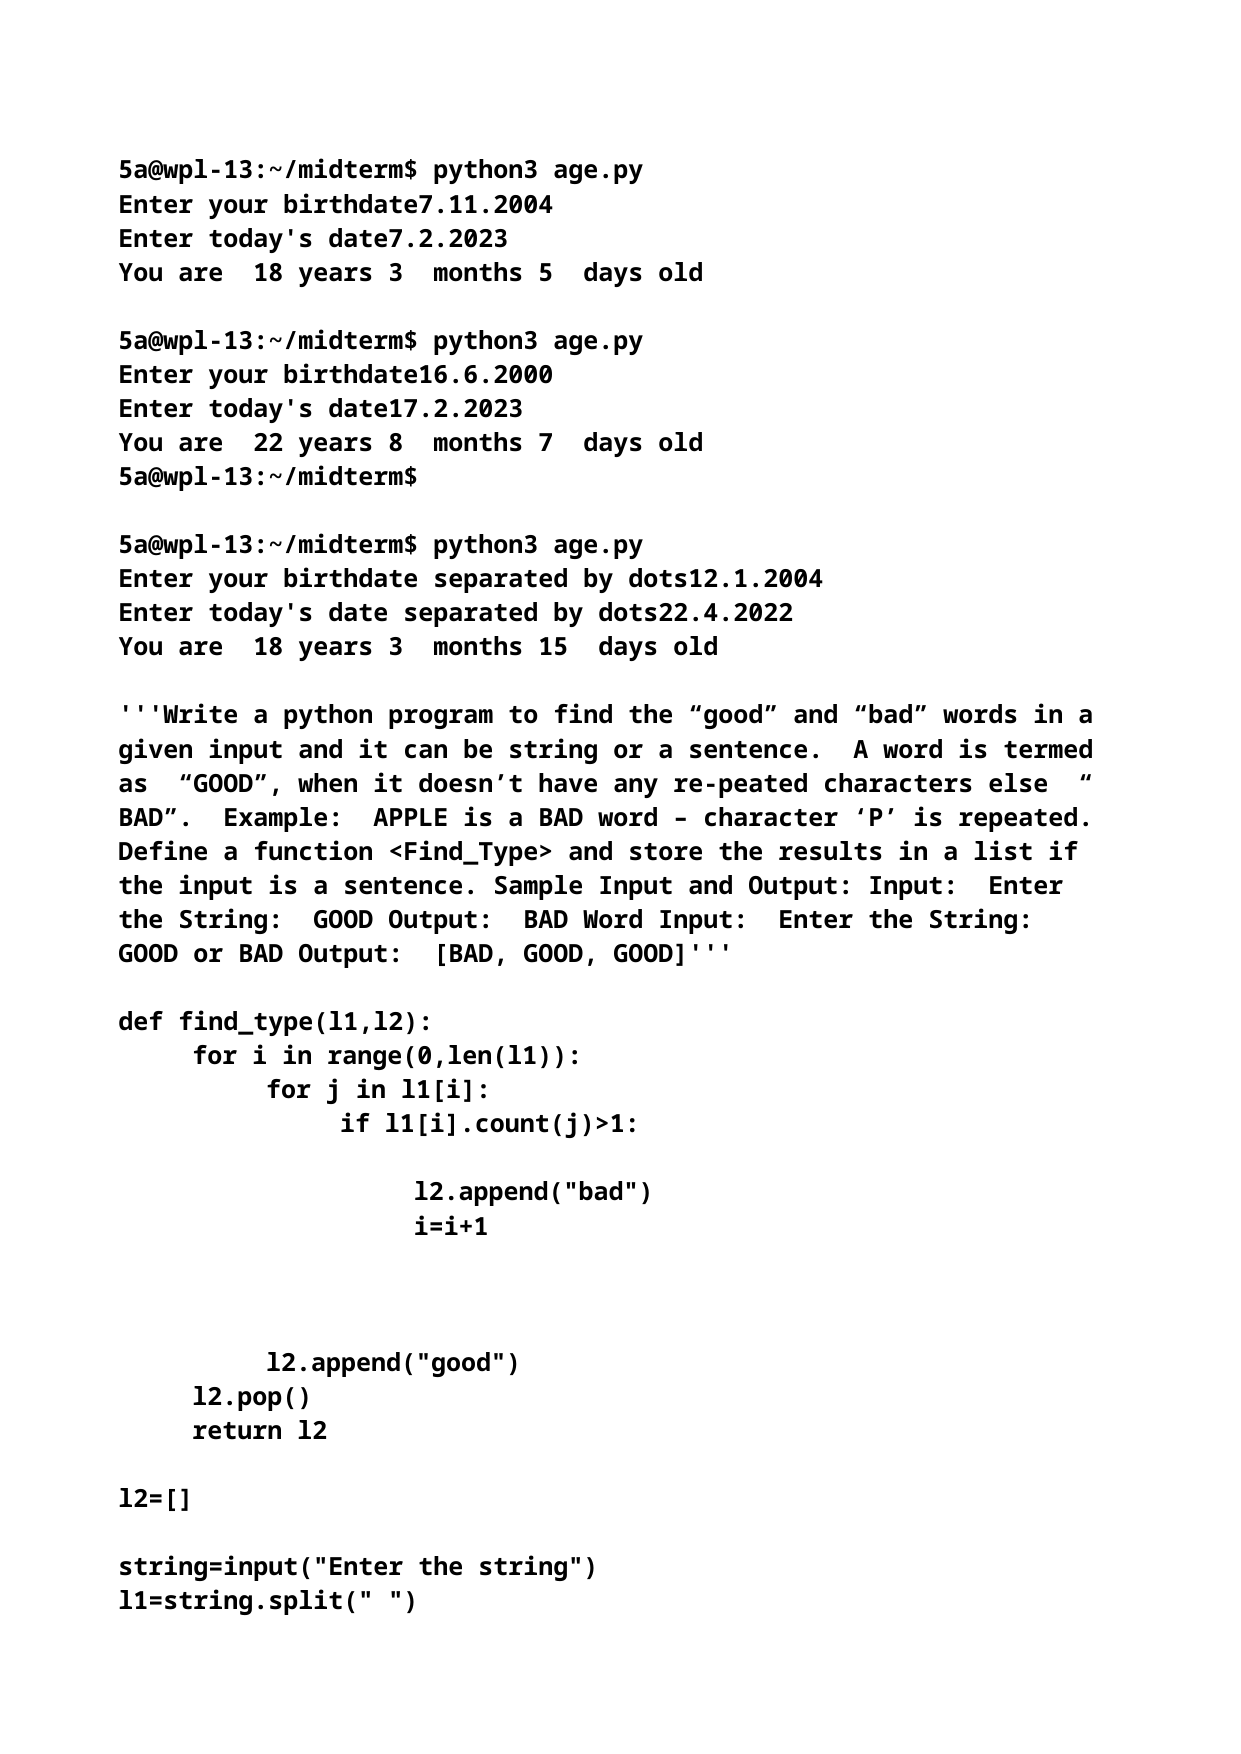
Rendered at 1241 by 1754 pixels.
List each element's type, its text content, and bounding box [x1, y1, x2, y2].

text '''Write a python program to find the “good” and “bad” words in a given input and it can be string or a sentence. A word is termed as “GOOD”, when it doesn’t have any re-peated characters else “ BAD”. Example: APPLE is a BAD word – character ‘P’ is repeated. Define a function <Find_Type> and store the results in a list if the input is a sentence. Sample Input and Output: Input: Enter the String: GOOD Output: BAD Word Input: Enter the String: GOOD or BAD Output: [BAD, GOOD, GOOD]''' [118, 697, 1122, 970]
text l2.append("good") [118, 1344, 1122, 1378]
text l2.append("bad") [118, 1174, 1122, 1208]
text l2=[] [118, 1481, 1122, 1515]
text 5a@wpl-13:~/midterm$ python3 age.py [118, 152, 1122, 186]
text 5a@wpl-13:~/midterm$ python3 age.py [118, 527, 1122, 561]
text for j in l1[i]: [118, 1072, 1122, 1106]
text Enter today's date7.2.2023 [118, 220, 1122, 254]
text Enter today's date17.2.2023 [118, 391, 1122, 425]
text string=input("Enter the string") [118, 1549, 1122, 1583]
text You are 18 years 3 months 15 days old [118, 629, 1122, 663]
text return l2 [118, 1412, 1122, 1447]
text Enter today's date separated by dots22.4.2022 [118, 595, 1122, 629]
text i=i+1 [118, 1208, 1122, 1242]
text 5a@wpl-13:~/midterm$ python3 age.py [118, 322, 1122, 357]
text l1=string.split(" ") [118, 1583, 1122, 1617]
text l2.pop() [118, 1378, 1122, 1412]
text for i in range(0,len(l1)): [118, 1038, 1122, 1072]
text You are 18 years 3 months 5 days old [118, 254, 1122, 288]
text Enter your birthdate7.11.2004 [118, 186, 1122, 220]
text 5a@wpl-13:~/midterm$ [118, 459, 1122, 493]
text Enter your birthdate separated by dots12.1.2004 [118, 561, 1122, 595]
text Enter your birthdate16.6.2000 [118, 357, 1122, 391]
text You are 22 years 8 months 7 days old [118, 425, 1122, 459]
text def find_type(l1,l2): [118, 1004, 1122, 1038]
text if l1[i].count(j)>1: [118, 1106, 1122, 1140]
